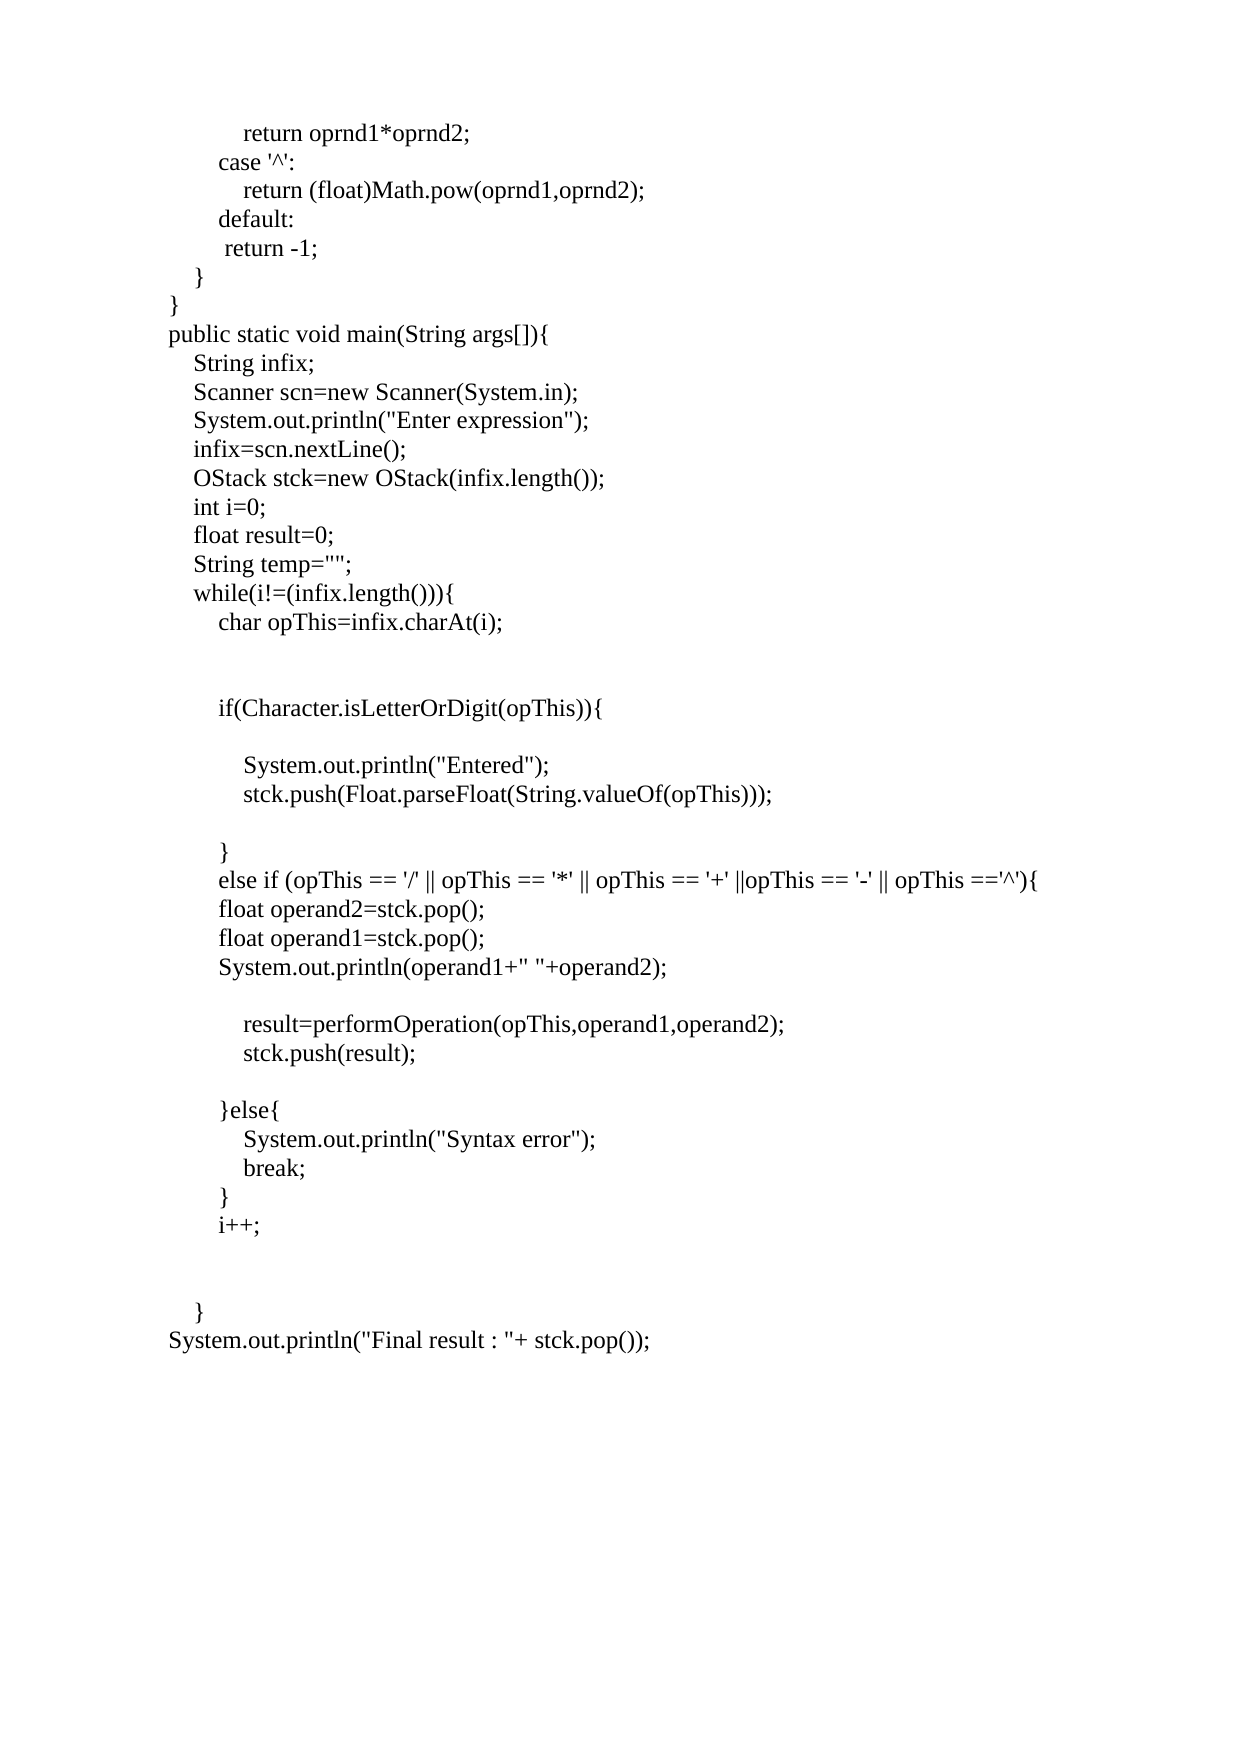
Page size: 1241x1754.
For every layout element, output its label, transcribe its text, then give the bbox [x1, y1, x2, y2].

text String temp=""; [118, 549, 1122, 578]
text System.out.println("Final result : "+ stck.pop()); [118, 1326, 1122, 1354]
text } [118, 291, 1122, 319]
text System.out.println("Enter expression"); [118, 406, 1122, 434]
text String infix; [118, 348, 1122, 377]
text return (float)Math.pow(oprnd1,oprnd2); [118, 176, 1122, 204]
text float result=0; [118, 521, 1122, 549]
text OStack stck=new OStack(infix.length()); [118, 463, 1122, 492]
text case '^': [118, 147, 1122, 176]
text }else{ [118, 1096, 1122, 1124]
text char opThis=infix.charAt(i); [118, 607, 1122, 636]
text else if (opThis == '/' || opThis == '*' || opThis == '+' ||opThis == '-' || opThis =='^'){ [118, 866, 1122, 894]
text if(Character.isLetterOrDigit(opThis)){ [118, 693, 1122, 722]
text } [118, 1297, 1122, 1326]
text default: [118, 204, 1122, 233]
text System.out.println(operand1+" "+operand2); [118, 952, 1122, 981]
text System.out.println("Syntax error"); [118, 1124, 1122, 1153]
text Scanner scn=new Scanner(System.in); [118, 377, 1122, 406]
text stck.push(result); [118, 1038, 1122, 1067]
text return -1; [118, 233, 1122, 262]
text float operand1=stck.pop(); [118, 923, 1122, 952]
text } [118, 837, 1122, 866]
text stck.push(Float.parseFloat(String.valueOf(opThis))); [118, 779, 1122, 808]
text public static void main(String args[]){ [118, 319, 1122, 348]
text i++; [118, 1211, 1122, 1239]
text infix=scn.nextLine(); [118, 434, 1122, 463]
text int i=0; [118, 492, 1122, 521]
text } [118, 1182, 1122, 1211]
text while(i!=(infix.length())){ [118, 578, 1122, 607]
text } [118, 262, 1122, 291]
text break; [118, 1153, 1122, 1182]
text result=performOperation(opThis,operand1,operand2); [118, 1009, 1122, 1038]
text float operand2=stck.pop(); [118, 894, 1122, 923]
text return oprnd1*oprnd2; [118, 118, 1122, 147]
text System.out.println("Entered"); [118, 751, 1122, 779]
